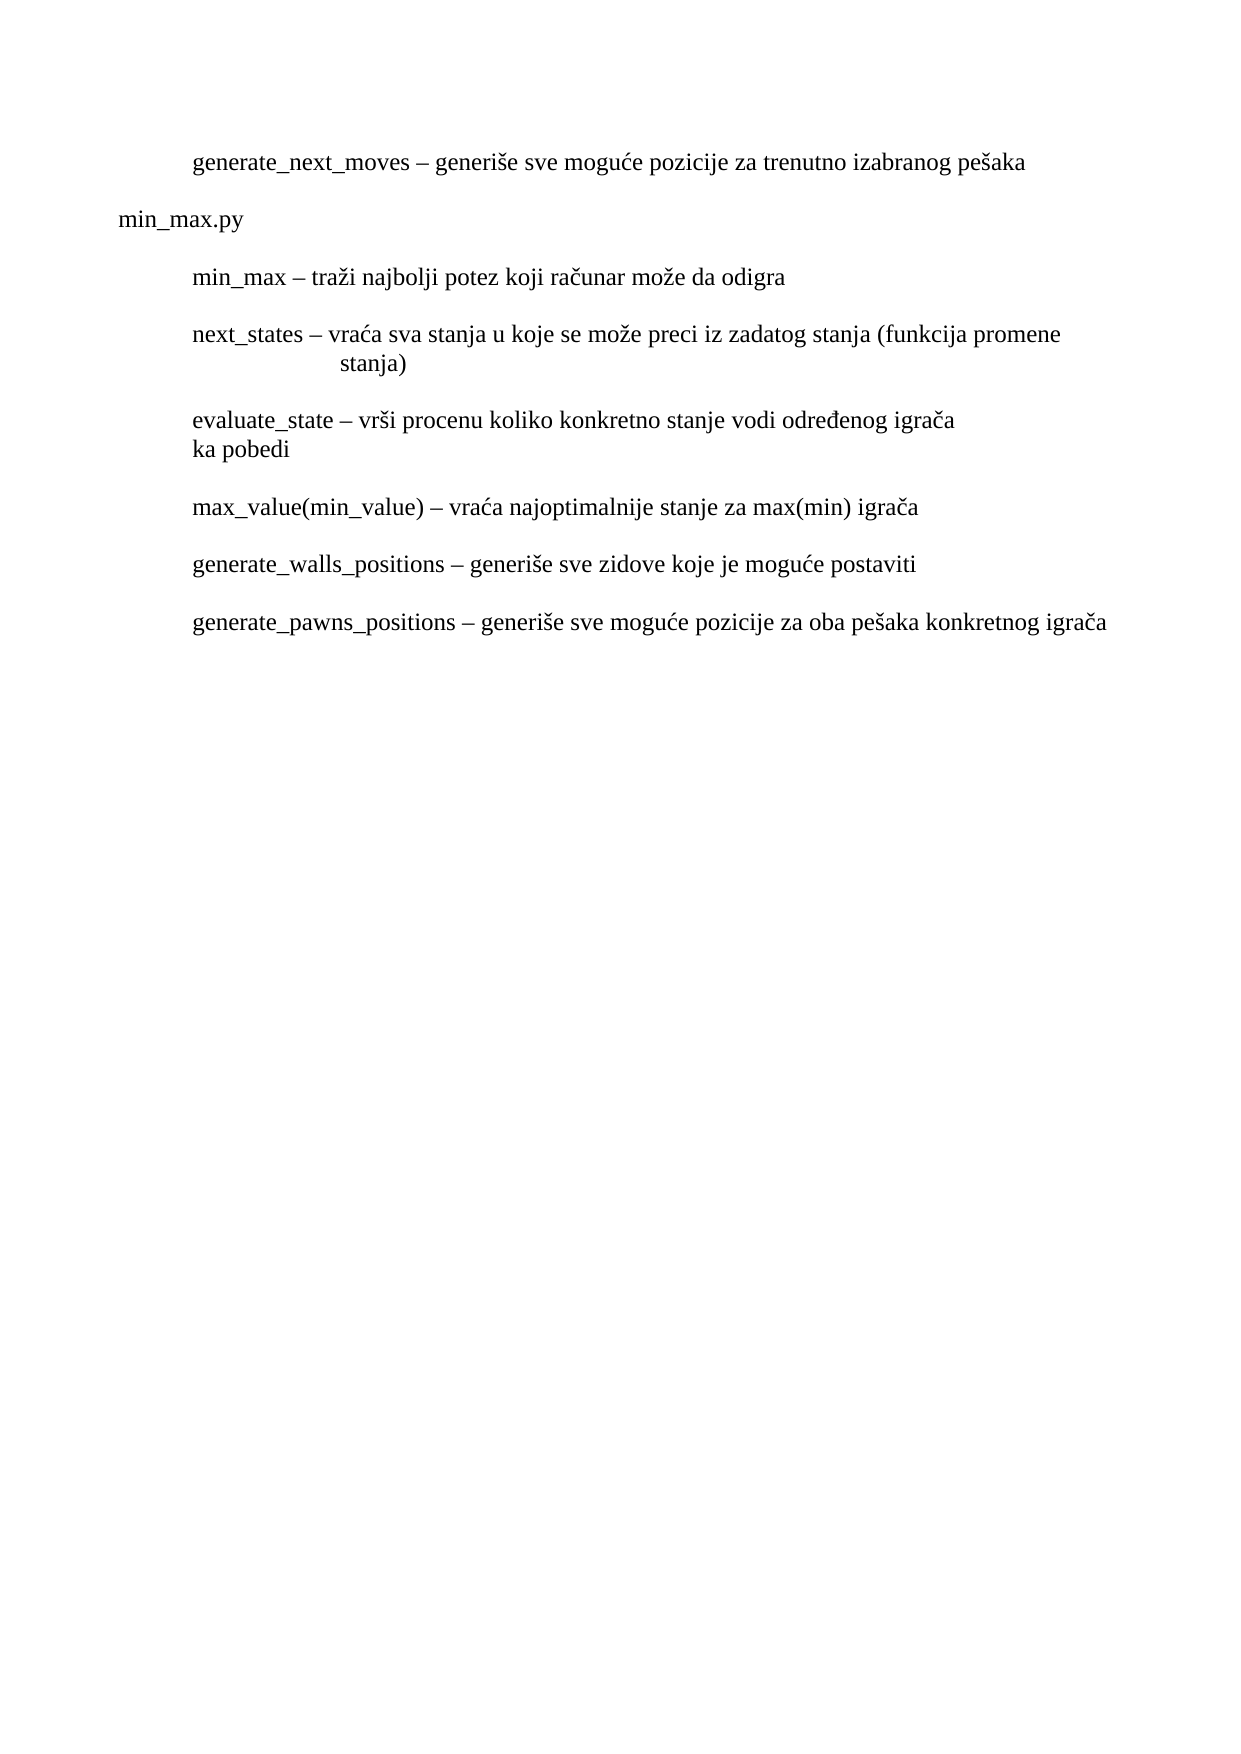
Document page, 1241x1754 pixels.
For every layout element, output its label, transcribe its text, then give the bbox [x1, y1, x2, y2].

text generate_walls_positions – generiše sve zidove koje je moguće postaviti [118, 549, 1122, 578]
text next_states – vraća sva stanja u koje se može preci iz zadatog stanja (funkcija promene stanja) [118, 319, 1122, 377]
text generate_pawns_positions – generiše sve moguće pozicije za oba pešaka konkretnog igrača [118, 607, 1122, 636]
text max_value(min_value) – vraća najoptimalnije stanje za max(min) igrača [118, 492, 1122, 521]
text min_max.py [118, 204, 1122, 233]
text evaluate_state – vrši procenu koliko konkretno stanje vodi određenog igrača [118, 406, 1122, 434]
text generate_next_moves – generiše sve moguće pozicije za trenutno izabranog pešaka [118, 147, 1122, 176]
text ka pobedi [118, 434, 1122, 463]
text min_max – traži najbolji potez koji računar može da odigra [118, 262, 1122, 291]
